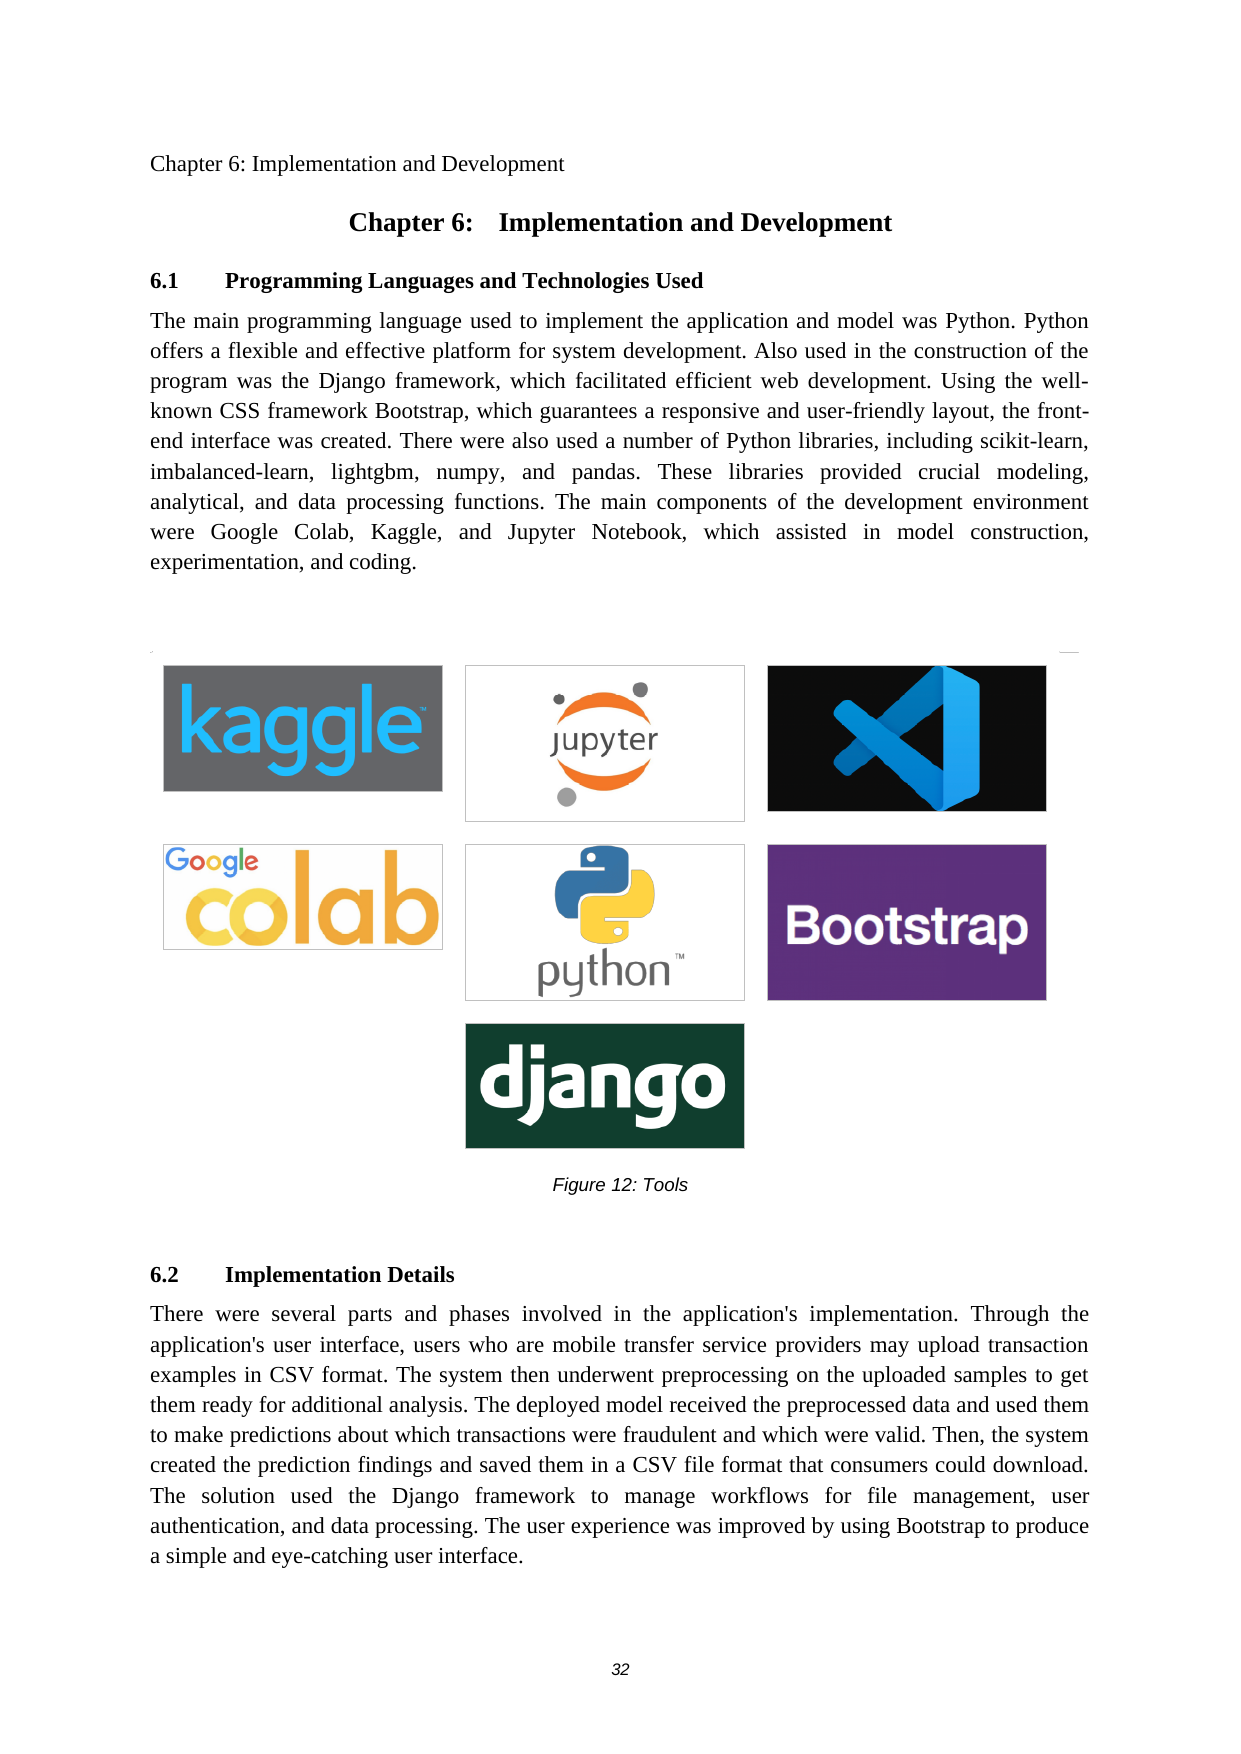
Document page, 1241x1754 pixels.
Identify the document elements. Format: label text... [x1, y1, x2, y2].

text Figure 12: Tools [150, 1159, 1091, 1196]
subtitle Implementation and Development [150, 206, 1091, 237]
text There were several parts and phases involved in the application's implementation. Through the application's user interface, users who are mobile transfer service providers may upload transaction examples in CSV format. The system then underwent preprocessing on the uploaded samples to get them ready for additional analysis. The deployed model received the preprocessed data and used them to make predictions about which transactions were fraudulent and which were valid. Then, the system created the prediction findings and saved them in a CSV file format that consumers could download. The solution used the Django framework to manage workflows for file management, user authentication, and data processing. The user experience was improved by using Bootstrap to produce a simple and eye-catching user interface. [150, 1301, 1091, 1568]
picture [150, 651, 1091, 1159]
subtitle Implementation Details [150, 1261, 1091, 1287]
subtitle Programming Languages and Technologies Used [150, 267, 1091, 293]
text The main programming language used to implement the application and model was Python. Python offers a flexible and effective platform for system development. Also used in the construction of the program was the Django framework, which facilitated efficient web development. Using the well-known CSS framework Bootstrap, which guarantees a responsive and user-friendly layout, the front-end interface was created. There were also used a number of Python libraries, including scikit-learn, imbalanced-learn, lightgbm, numpy, and pandas. These libraries provided crucial modeling, analytical, and data processing functions. The main components of the development environment were Google Colab, Kaggle, and Jupyter Notebook, which assisted in model construction, experimentation, and coding. [150, 307, 1091, 575]
